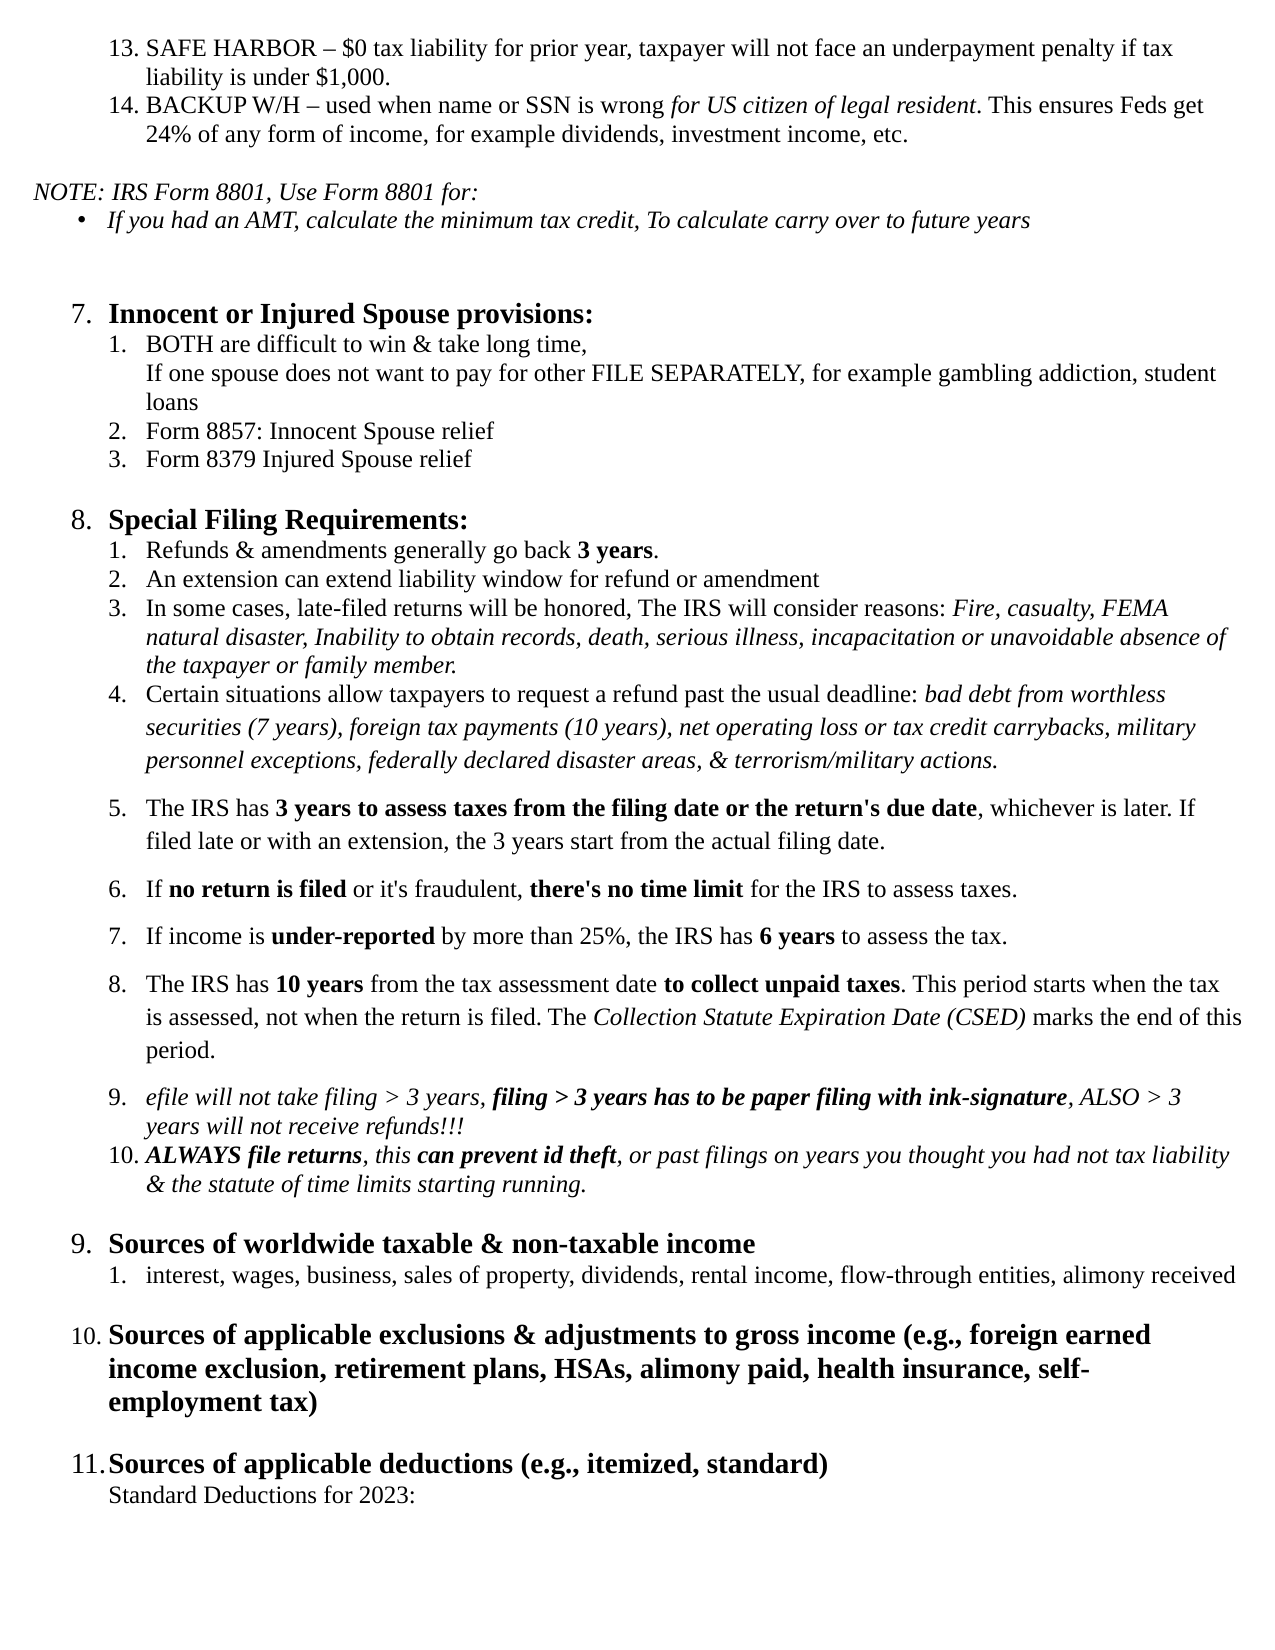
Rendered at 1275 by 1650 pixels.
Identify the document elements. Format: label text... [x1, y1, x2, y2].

list If income is under-reported by more than 25%, the IRS has 6 years to assess the tax. [108, 921, 1242, 950]
list ALWAYS file returns, this can prevent id theft, or past filings on years you thought you had not tax liability & the statute of time limits starting running. [108, 1140, 1242, 1197]
list Innocent or Injured Spouse provisions: [71, 296, 1242, 329]
list In some cases, late-filed returns will be honored, The IRS will consider reasons: Fire, casualty, FEMA natural disaster, Inability to obtain records, death, serious illness, incapacitation or unavoidable absence of the taxpayer or family member. [108, 593, 1242, 679]
list SAFE HARBOR – $0 tax liability for prior year, taxpayer will not face an underpayment penalty if tax liability is under $1,000. [108, 33, 1242, 91]
list Sources of worldwide taxable & non-taxable income [71, 1226, 1242, 1260]
list BACKUP W/H – used when name or SSN is wrong for US citizen of legal resident. This ensures Feds get 24% of any form of income, for example dividends, investment income, etc. [108, 91, 1242, 148]
list efile will not take filing > 3 years, filing > 3 years has to be paper filing with ink-signature, ALSO > 3 years will not receive refunds!!! [108, 1082, 1242, 1140]
list Sources of applicable deductions (e.g., itemized, standard) [71, 1447, 1242, 1480]
list Special Filing Requirements: [71, 502, 1242, 536]
list If no return is filed or it's fraudulent, there's no time limit for the IRS to assess taxes. [108, 874, 1242, 902]
list Certain situations allow taxpayers to request a refund past the usual deadline: bad debt from worthless securities (7 years), foreign tax payments (10 years), net operating loss or tax credit carrybacks, military personnel exceptions, federally declared disaster areas, & terrorism/military actions. [108, 679, 1242, 774]
list The IRS has 10 years from the tax assessment date to collect unpaid taxes. This period starts when the tax is assessed, not when the return is filed. The Collection Statute Expiration Date (CSED) marks the end of this period. [108, 969, 1242, 1064]
list If you had an AMT, calculate the minimum tax credit, To calculate carry over to future years [77, 206, 1242, 234]
list Form 8857: Innocent Spouse relief [108, 416, 1242, 444]
list Form 8379 Injured Spouse relief [108, 444, 1242, 473]
list Refunds & amendments generally go back 3 years. [108, 536, 1242, 564]
text NOTE: IRS Form 8801, Use Form 8801 for: [33, 177, 1242, 206]
list Sources of applicable exclusions & adjustments to gross income (e.g., foreign earned income exclusion, retirement plans, HSAs, alimony paid, health insurance, self-employment tax) [71, 1317, 1242, 1447]
list BOTH are difficult to win & take long time, If one spouse does not want to pay for other FILE SEPARATELY, for example gambling addiction, student loans [108, 329, 1242, 416]
list An extension can extend liability window for refund or amendment [108, 564, 1242, 593]
list The IRS has 3 years to assess taxes from the filing date or the return's due date, whichever is later. If filed late or with an extension, the 3 years start from the actual filing date. [108, 793, 1242, 855]
list interest, wages, business, sales of property, dividends, rental income, flow-through entities, alimony received [108, 1260, 1242, 1317]
list Standard Deductions for 2023: [71, 1480, 1242, 1509]
